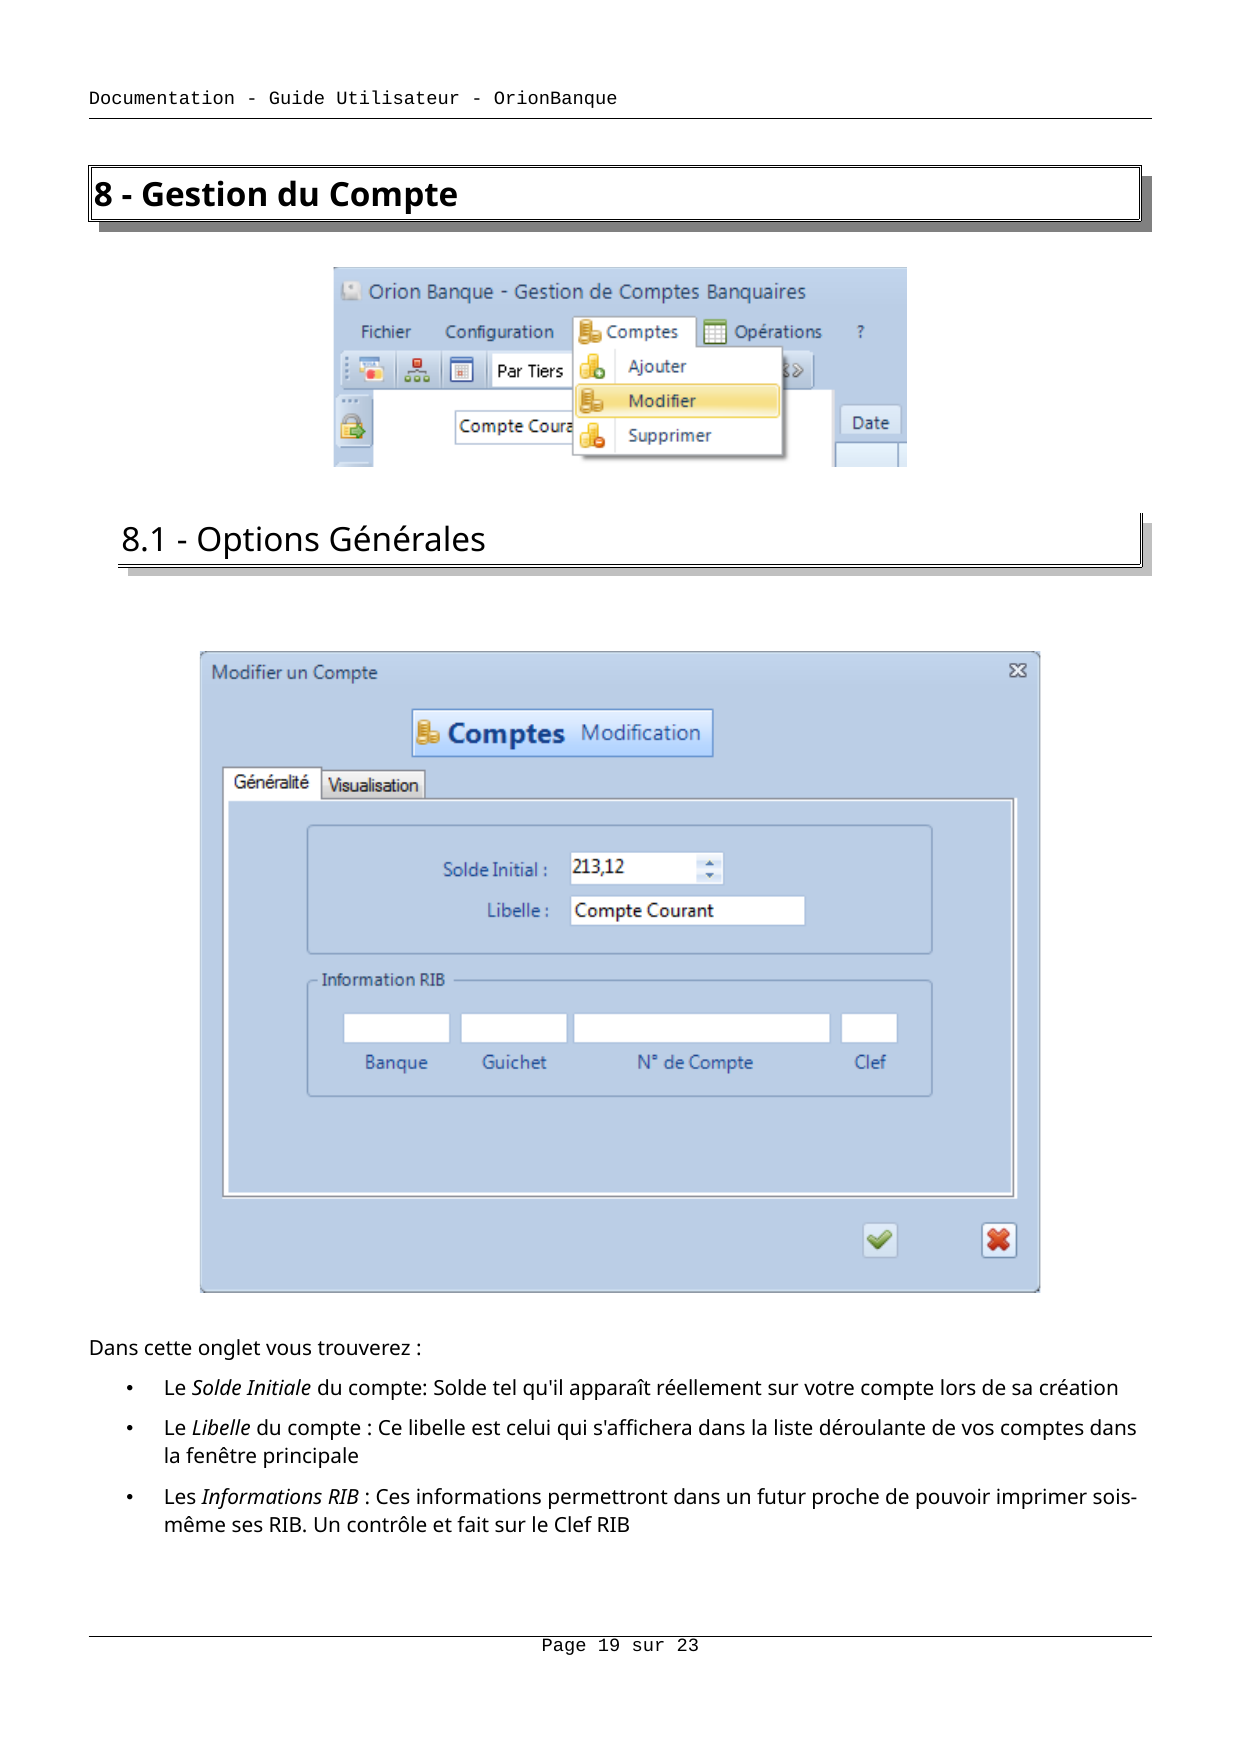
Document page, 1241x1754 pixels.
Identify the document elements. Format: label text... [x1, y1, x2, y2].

list Les Informations RIB : Ces informations permettront dans un futur proche de pouvoir imprimer sois-même ses RIB. Un contrôle et fait sur le Clef RIB [126, 1482, 1152, 1539]
subtitle Gestion du Compte [89, 166, 1141, 221]
list Le Libelle du compte : Ce libelle est celui qui s'affichera dans la liste déroulante de vos comptes dans la fenêtre principale [126, 1413, 1152, 1470]
list Le Solde Initiale du compte: Solde tel qu'il apparaît réellement sur votre compte lors de sa création [126, 1373, 1152, 1401]
subtitle Options Générales [118, 513, 1142, 567]
picture [199, 651, 1041, 1293]
text Dans cette onglet vous trouverez : [88, 1333, 1152, 1361]
picture [333, 267, 907, 467]
